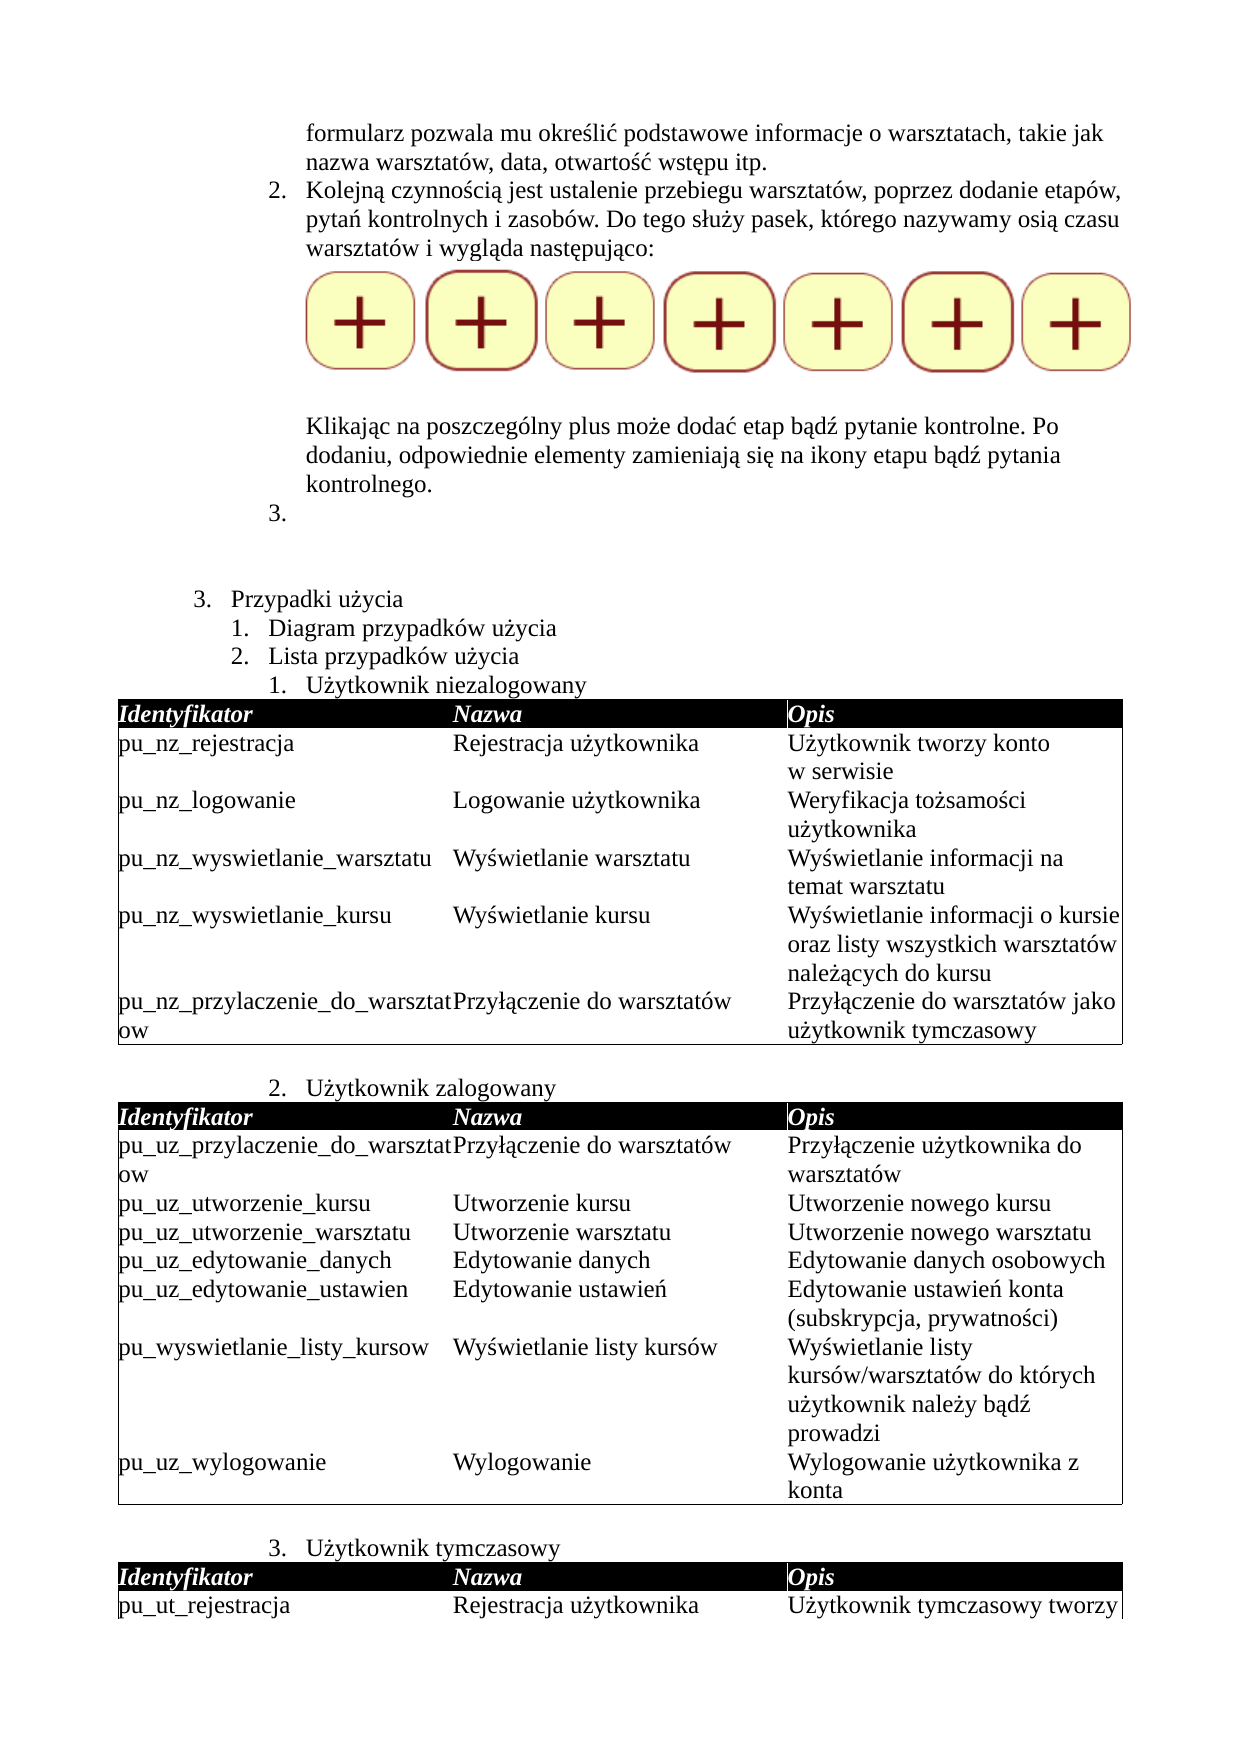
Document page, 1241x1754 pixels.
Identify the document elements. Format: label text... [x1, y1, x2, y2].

table_cell Wylogowanie [453, 1447, 787, 1504]
list Użytkownik niezalogowany [268, 670, 1122, 699]
table_header Opis [788, 1563, 1122, 1591]
table_cell Utworzenie kursu [453, 1188, 787, 1217]
table_cell pu_nz_wyswietlanie_kursu [119, 900, 453, 986]
table_header Nazwa [453, 700, 787, 728]
list formularz pozwala mu określić podstawowe informacje o warsztatach, takie jak nazwa warsztatów, data, otwartość wstępu itp. [268, 118, 1122, 176]
table_cell Edytowanie ustawień konta (subskrypcja, prywatności) [788, 1274, 1122, 1332]
list Przypadki użycia [193, 584, 1122, 613]
table_header Identyfikator [119, 700, 453, 728]
table_cell Przyłączenie do warsztatów [453, 1130, 787, 1188]
table_cell Edytowanie danych [453, 1245, 787, 1274]
table_header Nazwa [453, 1103, 787, 1130]
table_cell pu_nz_przylaczenie_do_warsztatow [119, 986, 453, 1044]
table_cell Utworzenie warsztatu [453, 1217, 787, 1245]
list Lista przypadków użycia [231, 641, 1122, 670]
table_cell Przyłączenie do warsztatów [453, 986, 787, 1044]
table_cell Wyświetlanie informacji o kursie oraz listy wszystkich warsztatów należących do kursu [788, 900, 1122, 986]
list Diagram przypadków użycia [231, 613, 1122, 641]
table_cell Utworzenie nowego kursu [788, 1188, 1122, 1217]
table_cell pu_uz_wylogowanie [119, 1447, 453, 1504]
table_cell pu_nz_rejestracja [119, 728, 453, 785]
table_cell Edytowanie danych osobowych [788, 1245, 1122, 1274]
table_header Nazwa [453, 1563, 787, 1591]
table_cell Logowanie użytkownika [453, 785, 787, 843]
table_header Identyfikator [119, 1563, 453, 1591]
table_cell pu_ut_rejestracja [119, 1591, 453, 1619]
table_cell pu_wyswietlanie_listy_kursow [119, 1332, 453, 1447]
table_cell Wylogowanie użytkownika z konta [788, 1447, 1122, 1504]
table_cell Wyświetlanie listy kursów [453, 1332, 787, 1447]
list Użytkownik zalogowany [268, 1073, 1122, 1102]
table_cell pu_uz_edytowanie_ustawien [119, 1274, 453, 1332]
table_cell Utworzenie nowego warsztatu [788, 1217, 1122, 1245]
table_cell Wyświetlanie listy kursów/warsztatów do których użytkownik należy bądź prowadzi [788, 1332, 1122, 1447]
table_cell Wyświetlanie warsztatu [453, 843, 787, 900]
table_cell Weryfikacja tożsamości użytkownika [788, 785, 1122, 843]
table_header Opis [788, 700, 1122, 728]
table_cell pu_nz_wyswietlanie_warsztatu [119, 843, 453, 900]
table_cell Rejestracja użytkownika [453, 1591, 787, 1619]
table_cell Edytowanie ustawień [453, 1274, 787, 1332]
table_cell Wyświetlanie informacji na temat warsztatu [788, 843, 1122, 900]
table_cell Użytkownik tymczasowy tworzy [788, 1591, 1122, 1619]
list Użytkownik tymczasowy [268, 1533, 1122, 1562]
table_cell pu_uz_utworzenie_kursu [119, 1188, 453, 1217]
table_cell Rejestracja użytkownika [453, 728, 787, 785]
table_cell Przyłączenie do warsztatów jako użytkownik tymczasowy [788, 986, 1122, 1044]
table_header Opis [788, 1103, 1122, 1130]
list Klikając na poszczególny plus może dodać etap bądź pytanie kontrolne. Po dodaniu, odpowiednie elementy zamieniają się na ikony etapu bądź pytania kontrolnego. [268, 262, 1122, 498]
table_cell pu_nz_logowanie [119, 785, 453, 843]
table_cell pu_uz_utworzenie_warsztatu [119, 1217, 453, 1245]
table_cell Użytkownik tworzy konto w serwisie [788, 728, 1122, 785]
table_cell pu_uz_edytowanie_danych [119, 1245, 453, 1274]
table_cell Przyłączenie użytkownika do warsztatów [788, 1130, 1122, 1188]
table_header Identyfikator [119, 1103, 453, 1130]
list Kolejną czynnością jest ustalenie przebiegu warsztatów, poprzez dodanie etapów, pytań kontrolnych i zasobów. Do tego służy pasek, którego nazywamy osią czasu warsztatów i wygląda następująco: [268, 176, 1122, 262]
table_cell Wyświetlanie kursu [453, 900, 787, 986]
table_cell pu_uz_przylaczenie_do_warsztatow [119, 1130, 453, 1188]
